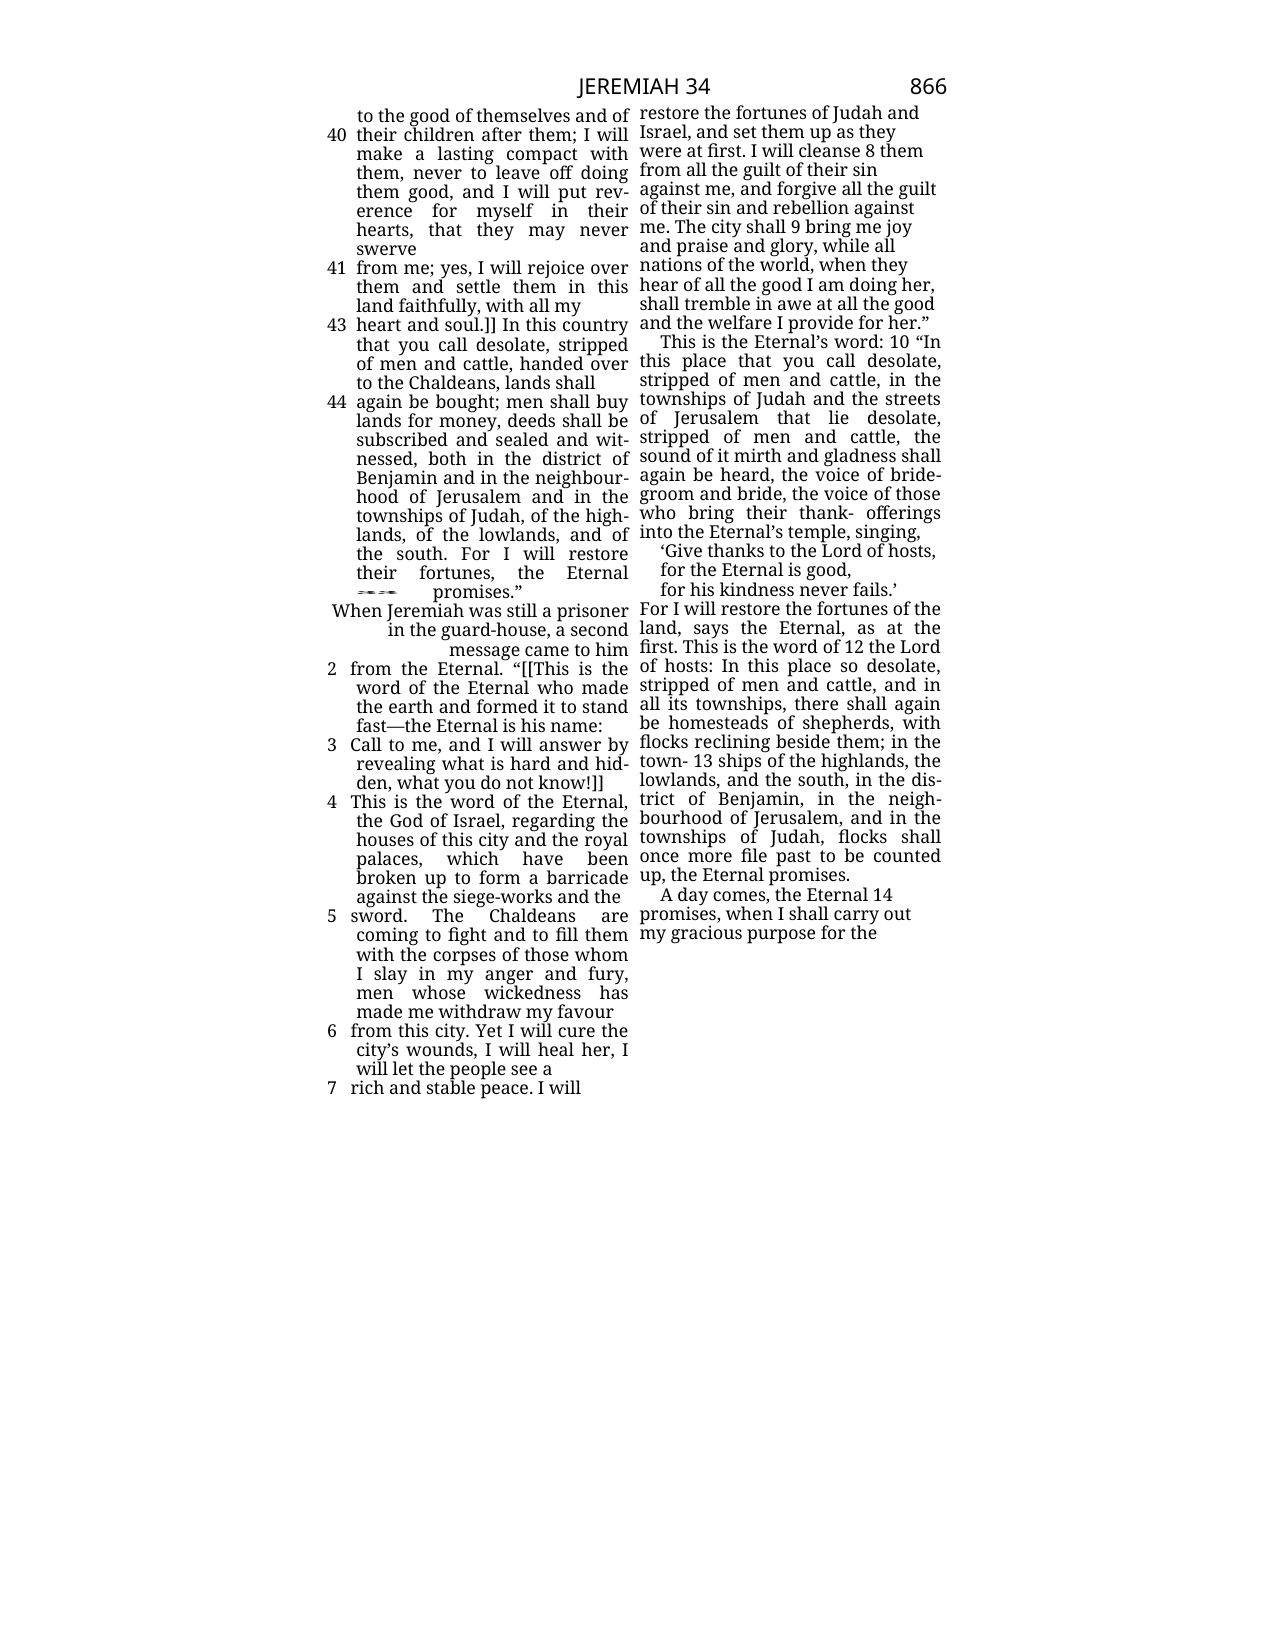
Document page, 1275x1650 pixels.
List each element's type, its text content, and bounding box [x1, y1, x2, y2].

list from the Eternal. “[[This is the word of the Eternal who made the earth and formed it to stand fast—the Eternal is his name: [327, 660, 629, 736]
text restore the fortunes of Judah and Israel, and set them up as they were at first. I will cleanse 8 them from all the guilt of their sin against me, and forgive all the guilt of their sin and rebel­lion against me. The city shall 9 bring me joy and praise and glory, while all nations of the world, when they hear of all the good I am doing her, shall tremble in awe at all the good and the welfare I provide for her.” [639, 104, 941, 333]
text This is the Eternal’s word: 10 “In this place that you call des­olate, stripped of men and cat­tle, in the townships of Judah and the streets of Jerusalem that lie desolate, stripped of men and cattle, the sound of it mirth and gladness shall again be heard, the voice of bride­groom and bride, the voice of those who bring their thank- offerings into the Eternal’s temple, singing, [639, 333, 941, 543]
text A day comes, the Eternal 14 promises, when I shall carry out my gracious purpose for the [639, 886, 941, 943]
text When Jeremiah was still a prisoner in the guard-house, a second message came to him [327, 603, 629, 660]
list heart and soul.]] In this country that you call desolate, stripped of men and cattle, handed over to the Chaldeans, lands shall [327, 317, 629, 393]
list rich and stable peace. I will [327, 1079, 629, 1098]
list from me; yes, I will rejoice over them and settle them in this land faithfully, with all my [327, 259, 629, 317]
list sword. The Chaldeans are coming to fight and to fill them with the corpses of those whom I slay in my anger and fury, men whose wickedness has made me withdraw my favour [327, 908, 629, 1022]
list from this city. Yet I will cure the city’s wounds, I will heal her, I will let the people see a [327, 1022, 629, 1079]
list Call to me, and I will answer by revealing what is hard and hid­den, what you do not know!]] [327, 736, 629, 793]
list their children after them; I will make a lasting compact with them, never to leave off doing them good, and I will put rev­erence for myself in their hearts, that they may never swerve [327, 126, 629, 259]
text for the Eternal is good, [639, 562, 941, 581]
list again be bought; men shall buy lands for money, deeds shall be subscribed and sealed and wit­nessed, both in the district of Benjamin and in the neighbour­hood of Jerusalem and in the townships of Judah, of the high­lands, of the lowlands, and of the south. For I will restore their fortunes, the Eternal promises.” [327, 393, 629, 603]
text for his kindness never fails.’ [639, 581, 941, 600]
text For I will restore the fortunes of the land, says the Eternal, as at the first. This is the word of 12 the Lord of hosts: In this place so desolate, stripped of men and cattle, and in all its townships, there shall again be homesteads of shepherds, with flocks re­clining beside them; in the town- 13 ships of the highlands, the low­lands, and the south, in the dis­trict of Benjamin, in the neigh­bourhood of Jerusalem, and in the townships of Judah, flocks shall once more file past to be counted up, the Eternal promises. [639, 600, 941, 886]
list This is the word of the Eternal, the God of Israel, regarding the houses of this city and the royal palaces, which have been broken up to form a barricade against the siege-works and the [327, 793, 629, 908]
text to the good of themselves and of [327, 107, 629, 126]
text ‘Give thanks to the Lord of hosts, [660, 543, 941, 562]
